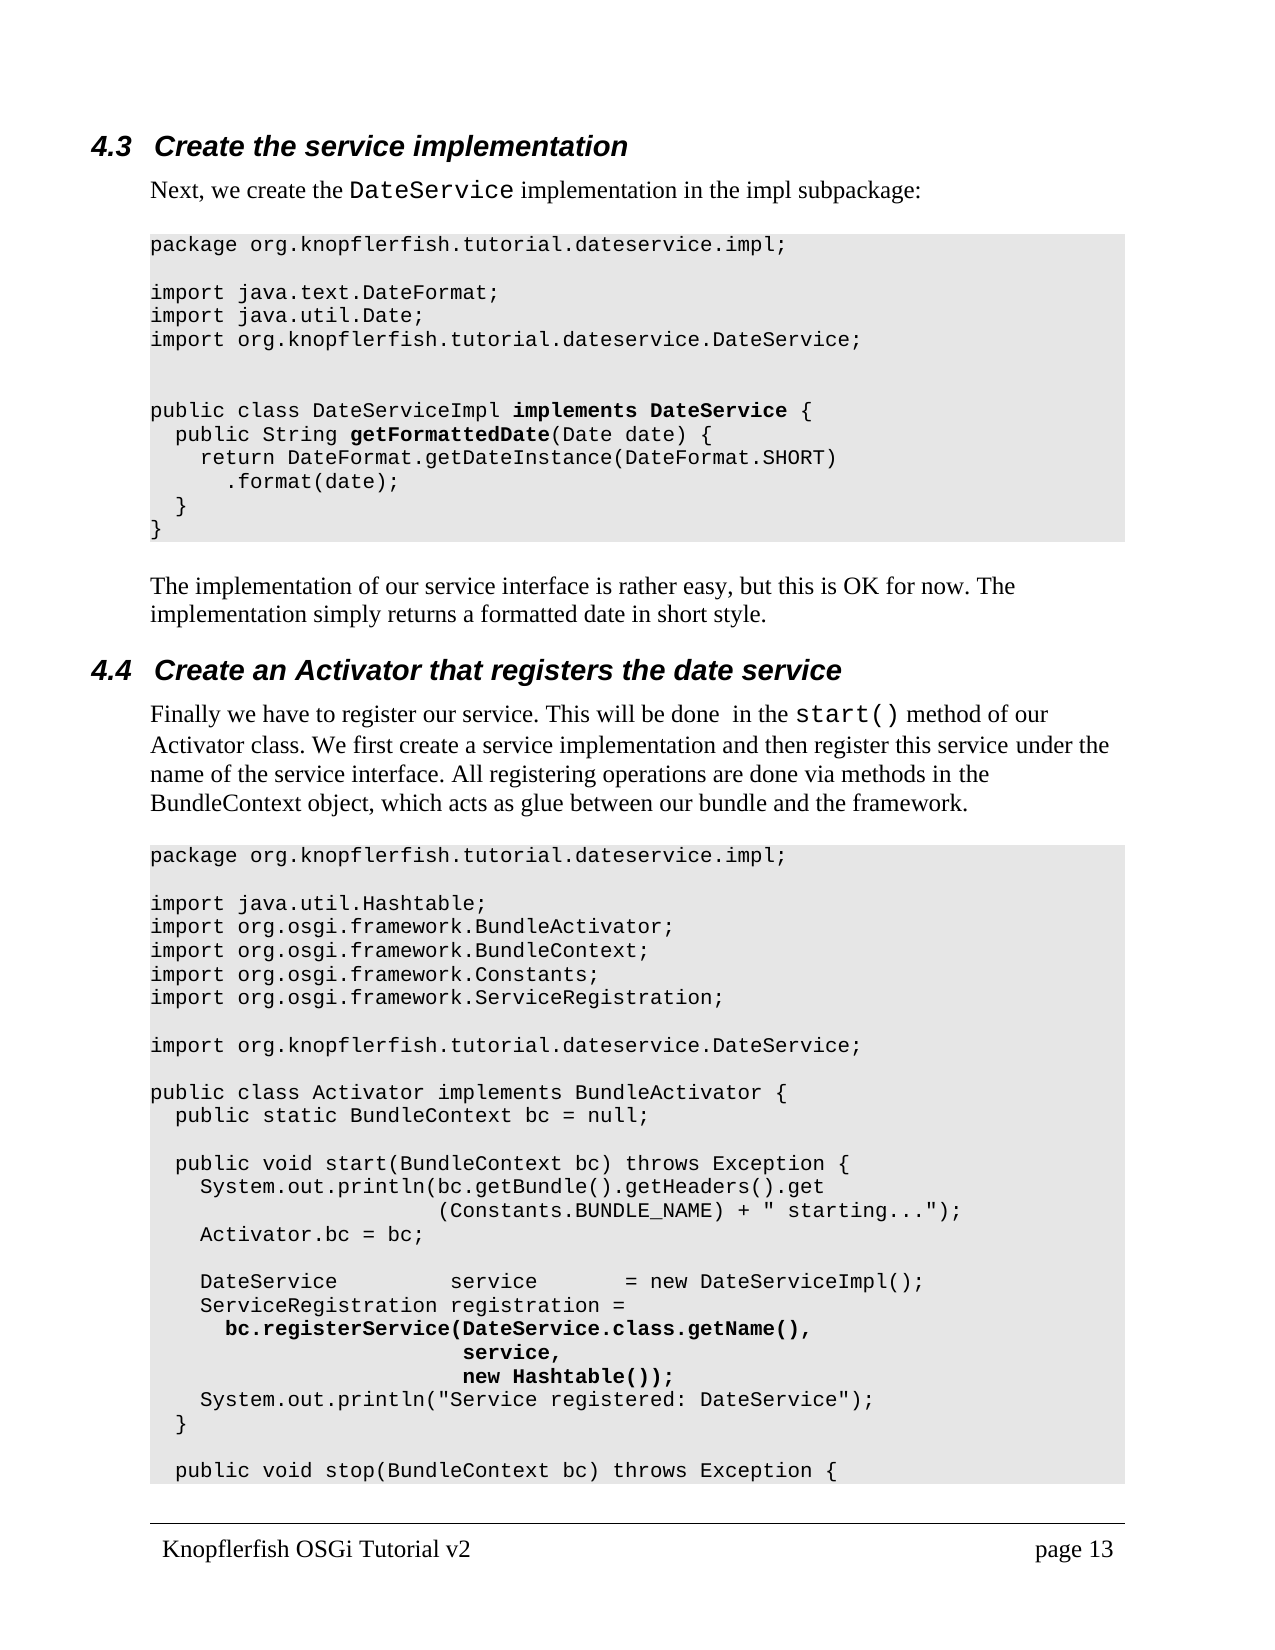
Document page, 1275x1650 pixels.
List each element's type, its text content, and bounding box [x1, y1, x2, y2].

text import java.text.DateFormat; [150, 282, 1125, 305]
text bc.registerService(DateService.class.getName(), [150, 1318, 1125, 1342]
text import org.osgi.framework.ServiceRegistration; [150, 987, 1125, 1011]
text import org.knopflerfish.tutorial.dateservice.DateService; [150, 1034, 1125, 1058]
text Activator.bc = bc; [150, 1224, 1125, 1247]
text Finally we have to register our service. This will be done in the start() method of our Activator class. We first create a service implementation and then register this service under the name of the service interface. All registering operations are done via methods in the BundleContext object, which acts as glue between our bundle and the framework. [150, 699, 1125, 817]
text import org.osgi.framework.Constants; [150, 964, 1125, 987]
text } [150, 518, 1125, 542]
text .format(date); [150, 471, 1125, 494]
text Next, we create the DateService implementation in the impl subpackage: [150, 175, 1125, 206]
text public String getFormattedDate(Date date) { [150, 424, 1125, 447]
text public class Activator implements BundleActivator { [150, 1082, 1125, 1106]
text package org.knopflerfish.tutorial.dateservice.impl; [150, 845, 1125, 869]
text } [150, 1413, 1125, 1437]
text The implementation of our service interface is rather easy, but this is OK for now. The implementation simply returns a formatted date in short style. [150, 571, 1125, 628]
text import org.osgi.framework.BundleActivator; [150, 916, 1125, 940]
text public void stop(BundleContext bc) throws Exception { [150, 1460, 1125, 1484]
text import java.util.Hashtable; [150, 893, 1125, 916]
text import org.osgi.framework.BundleContext; [150, 940, 1125, 964]
subtitle Create an Activator that registers the date service [91, 653, 1125, 687]
text public void start(BundleContext bc) throws Exception { [150, 1153, 1125, 1176]
text System.out.println("Service registered: DateService"); [150, 1389, 1125, 1413]
subtitle Create the service implementation [91, 129, 1125, 162]
text public class DateServiceImpl implements DateService { [150, 400, 1125, 424]
text } [150, 494, 1125, 518]
text import org.knopflerfish.tutorial.dateservice.DateService; [150, 329, 1125, 353]
text ServiceRegistration registration = [150, 1295, 1125, 1318]
text package org.knopflerfish.tutorial.dateservice.impl; [150, 234, 1125, 258]
text System.out.println(bc.getBundle().getHeaders().get [150, 1176, 1125, 1200]
text new Hashtable()); [150, 1366, 1125, 1389]
text DateService service = new DateServiceImpl(); [150, 1271, 1125, 1295]
text return DateFormat.getDateInstance(DateFormat.SHORT) [150, 447, 1125, 471]
text import java.util.Date; [150, 305, 1125, 329]
text (Constants.BUNDLE_NAME) + " starting..."); [150, 1200, 1125, 1224]
text service, [150, 1342, 1125, 1366]
text public static BundleContext bc = null; [150, 1106, 1125, 1129]
